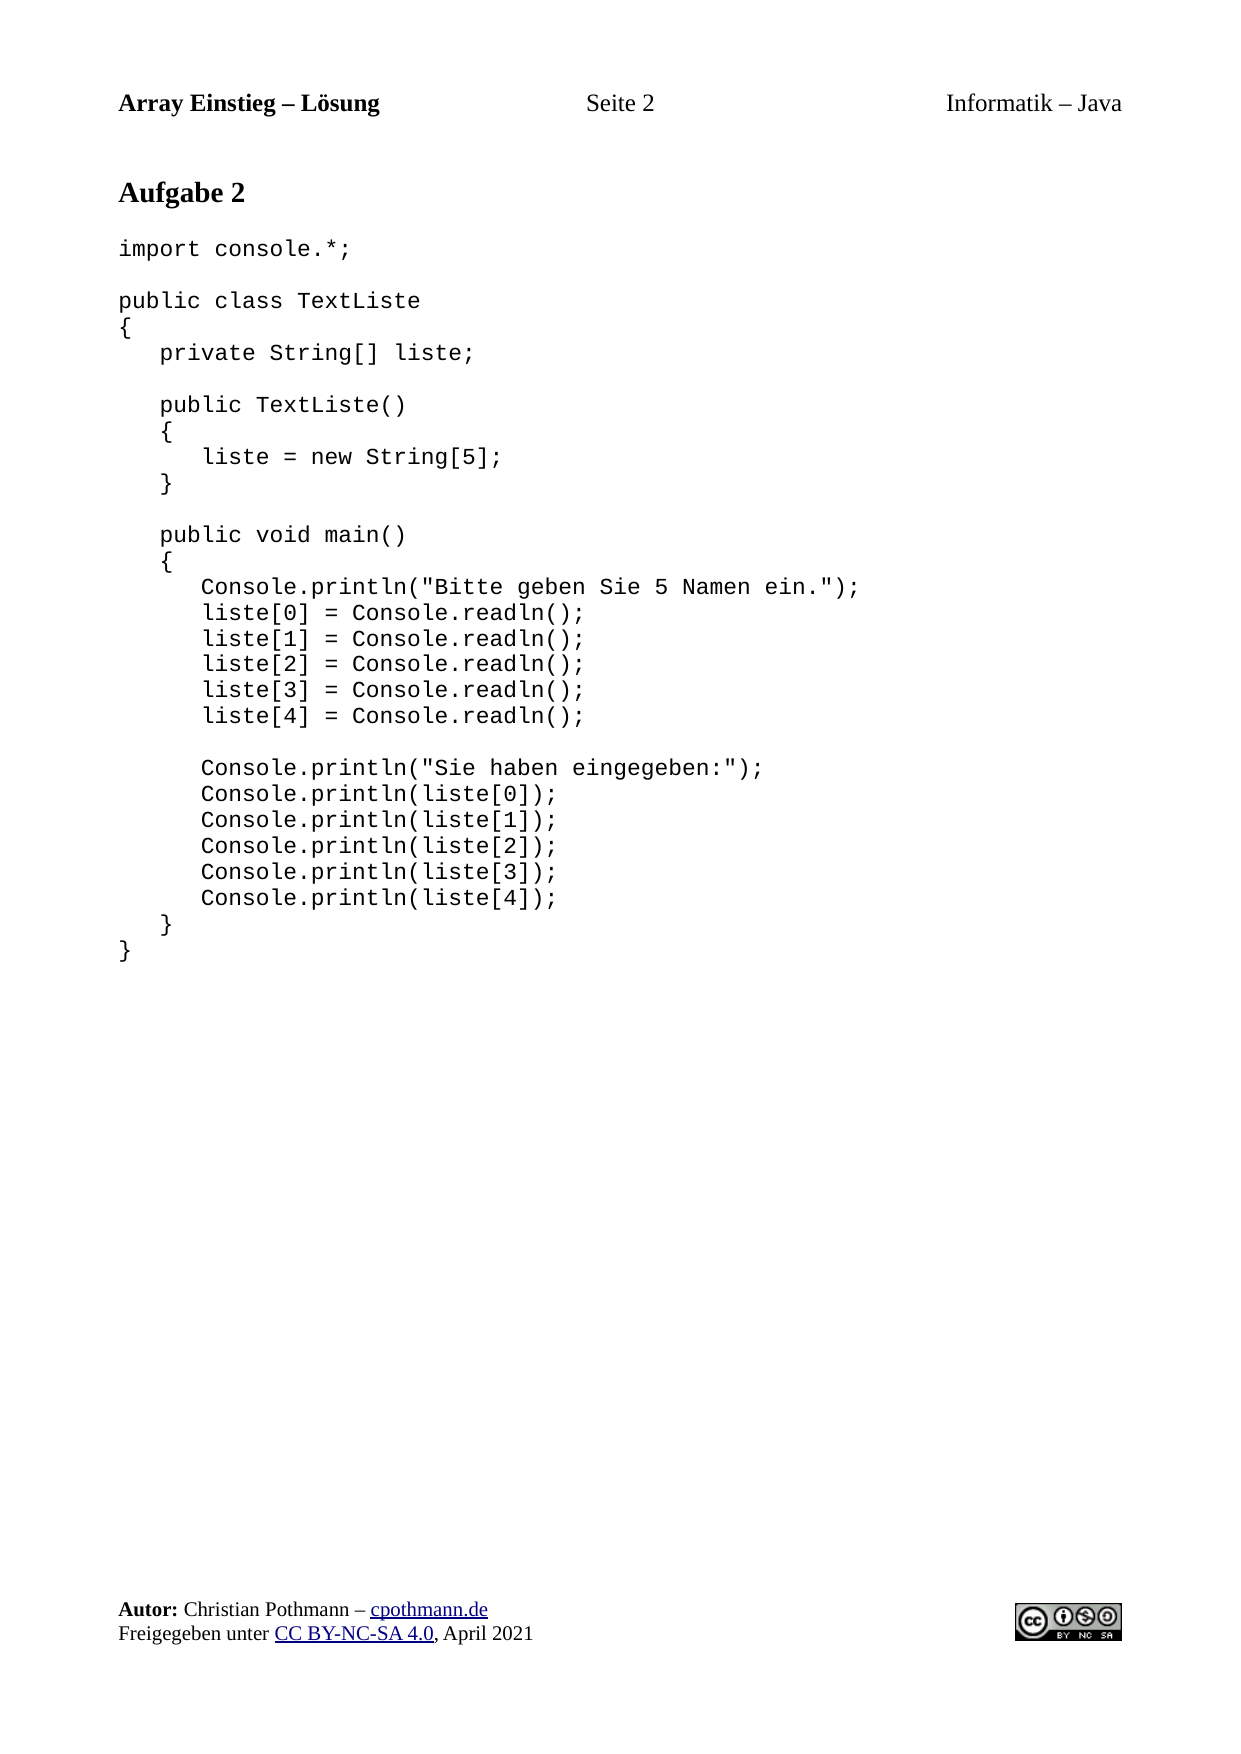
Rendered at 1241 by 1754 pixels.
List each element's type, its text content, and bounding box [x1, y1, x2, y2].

text } [118, 912, 1122, 938]
text Console.println(liste[4]); [118, 886, 1122, 912]
text liste[3] = Console.readln(); [118, 679, 1122, 705]
text { [118, 549, 1122, 575]
text liste[1] = Console.readln(); [118, 627, 1122, 653]
text import console.*; public class TextListe [118, 238, 1122, 316]
text public void main() [118, 523, 1122, 549]
text liste[2] = Console.readln(); [118, 653, 1122, 679]
text { [118, 419, 1122, 445]
text public TextListe() [118, 393, 1122, 419]
text liste[4] = Console.readln(); [118, 705, 1122, 731]
text Console.println("Bitte geben Sie 5 Namen ein."); [118, 575, 1122, 601]
text Console.println(liste[1]); [118, 808, 1122, 834]
text liste[0] = Console.readln(); [118, 601, 1122, 627]
text Console.println(liste[3]); [118, 860, 1122, 886]
text private String[] liste; [118, 342, 1122, 367]
text } [118, 471, 1122, 497]
text liste = new String[5]; [118, 445, 1122, 471]
text Autor: Christian Pothmann – cpothmann.de [118, 1597, 1122, 1621]
text Console.println(liste[2]); [118, 834, 1122, 860]
text { [118, 316, 1122, 342]
text Aufgabe 2 [118, 176, 1122, 209]
text Console.println(liste[0]); [118, 782, 1122, 808]
picture [1015, 1603, 1122, 1641]
text Freigegeben unter CC BY-NC-SA 4.0, April 2021 [118, 1621, 1122, 1645]
text Console.println("Sie haben eingegeben:"); [118, 757, 1122, 782]
text } [118, 938, 1122, 964]
